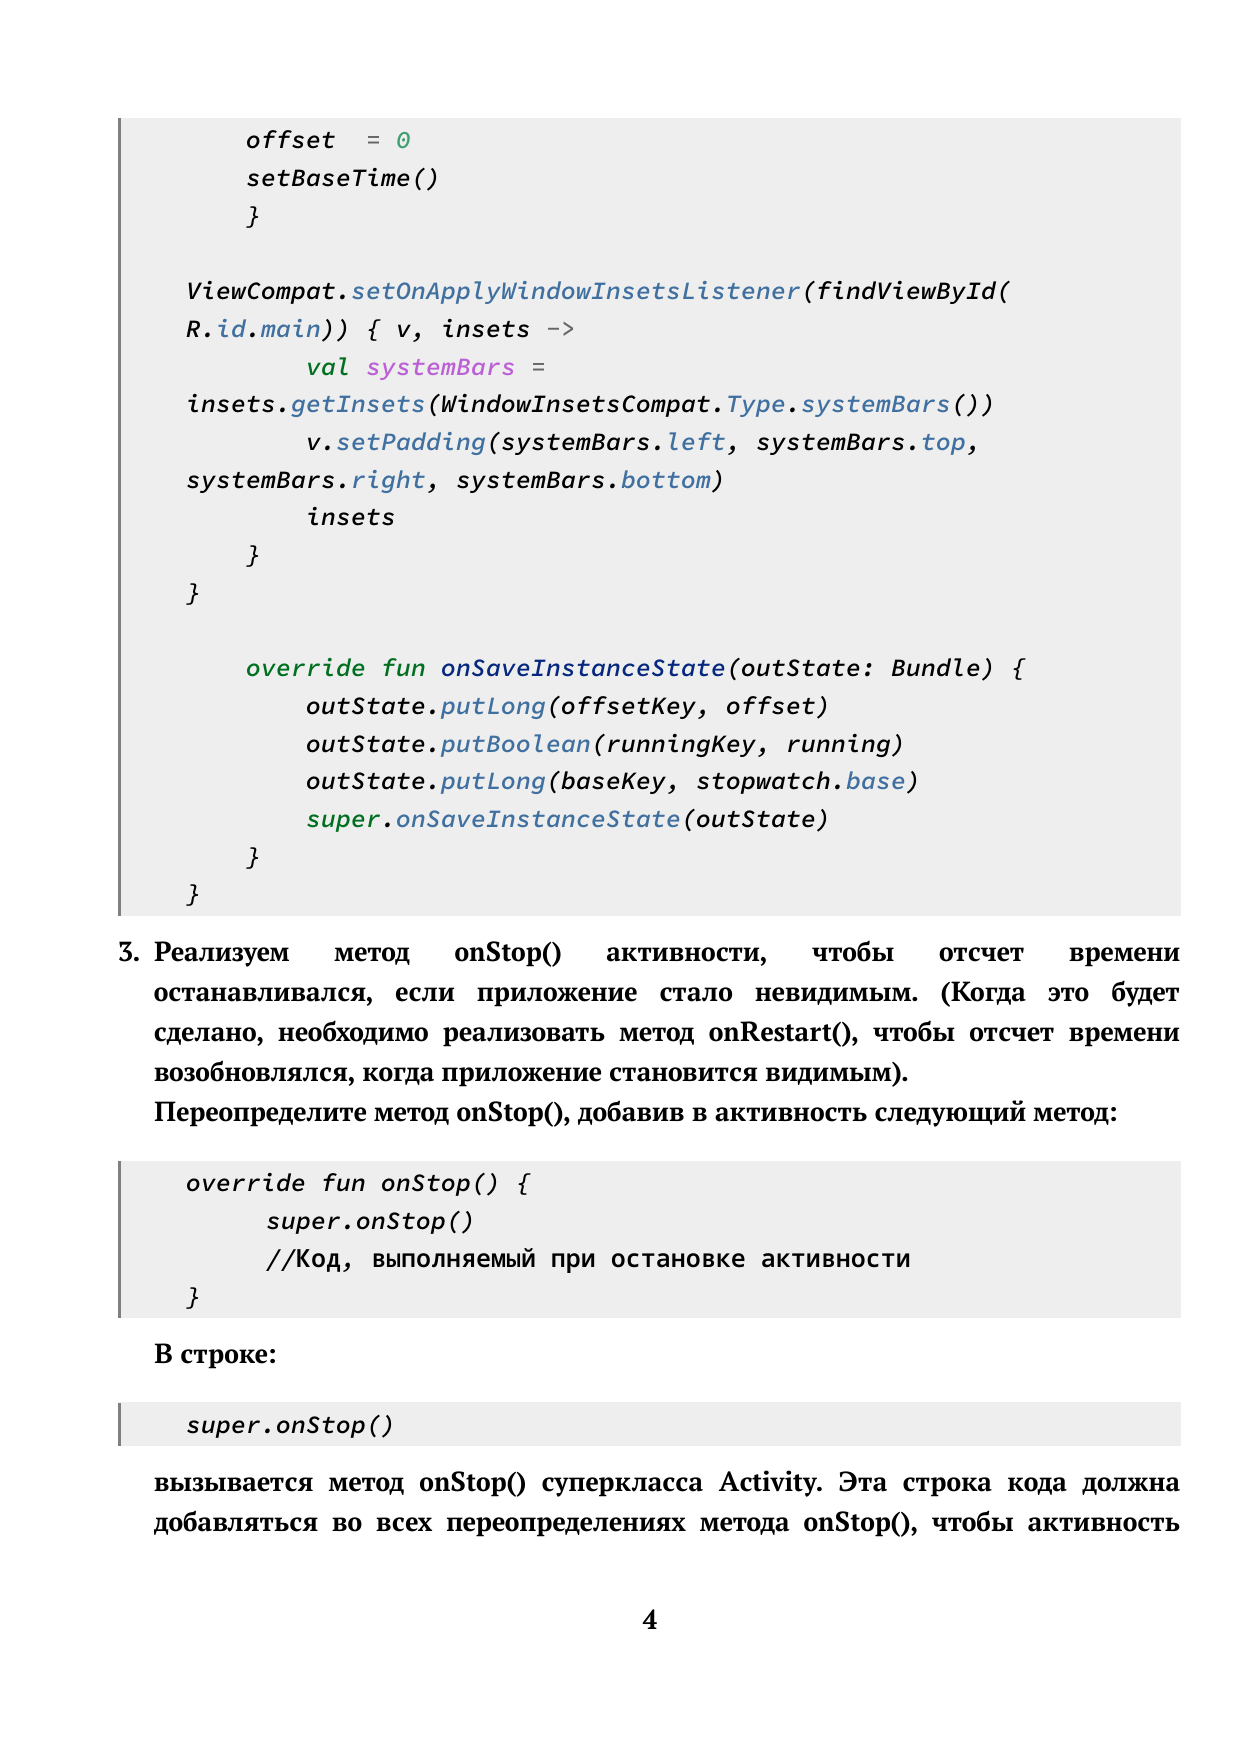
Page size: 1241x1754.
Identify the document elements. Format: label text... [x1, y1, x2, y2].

text //Код, выполняемый при остановке активности [121, 1237, 1181, 1274]
list вызывается метод onStop() суперкласса Activity. Эта строка кода должна добавляться во всех переопределениях метода onStop(), чтобы активность [118, 1464, 1181, 1538]
text } [121, 193, 1181, 231]
text } [121, 872, 1181, 916]
text val systemBars = insets.getInsets(WindowInsetsCompat.Type.systemBars()) [121, 344, 1181, 419]
list В строке: [118, 1336, 1181, 1369]
text super.onStop() [121, 1199, 1181, 1236]
text } [121, 1274, 1181, 1318]
text super.onStop() [118, 1402, 1181, 1446]
text } [121, 571, 1181, 608]
text ViewCompat.setOnApplyWindowInsetsListener(findViewById( [121, 269, 1181, 306]
text insets [121, 495, 1181, 533]
text outState.putBoolean(runningKey, running) [121, 721, 1181, 759]
text setBaseTime() [121, 156, 1181, 193]
text outState.putLong(offsetKey, offset) [121, 684, 1181, 721]
text outState.putLong(baseKey, stopwatch.base) [121, 759, 1181, 797]
text } [121, 834, 1181, 872]
text override fun onStop() { [121, 1161, 1181, 1199]
text } [121, 533, 1181, 570]
text offset = 0 [121, 118, 1181, 156]
text override fun onSaveInstanceState(outState: Bundle) { [121, 646, 1181, 683]
list Реализуем метод onStop() активности, чтобы отсчет времени останавливался, если приложение стало невидимым. (Когда это будет сделано, необходимо реализовать метод onRestart(), чтобы отсчет времени возобновлялся, когда приложение становится видимым). [118, 934, 1181, 1088]
text super.onSaveInstanceState(outState) [121, 797, 1181, 834]
text R.id.main)) { v, insets -> [121, 307, 1181, 344]
text v.setPadding(systemBars.left, systemBars.top, systemBars.right, systemBars.bottom) [121, 420, 1181, 495]
list Переопределите метод onStop(), добавив в активность следующий метод: [118, 1094, 1181, 1128]
